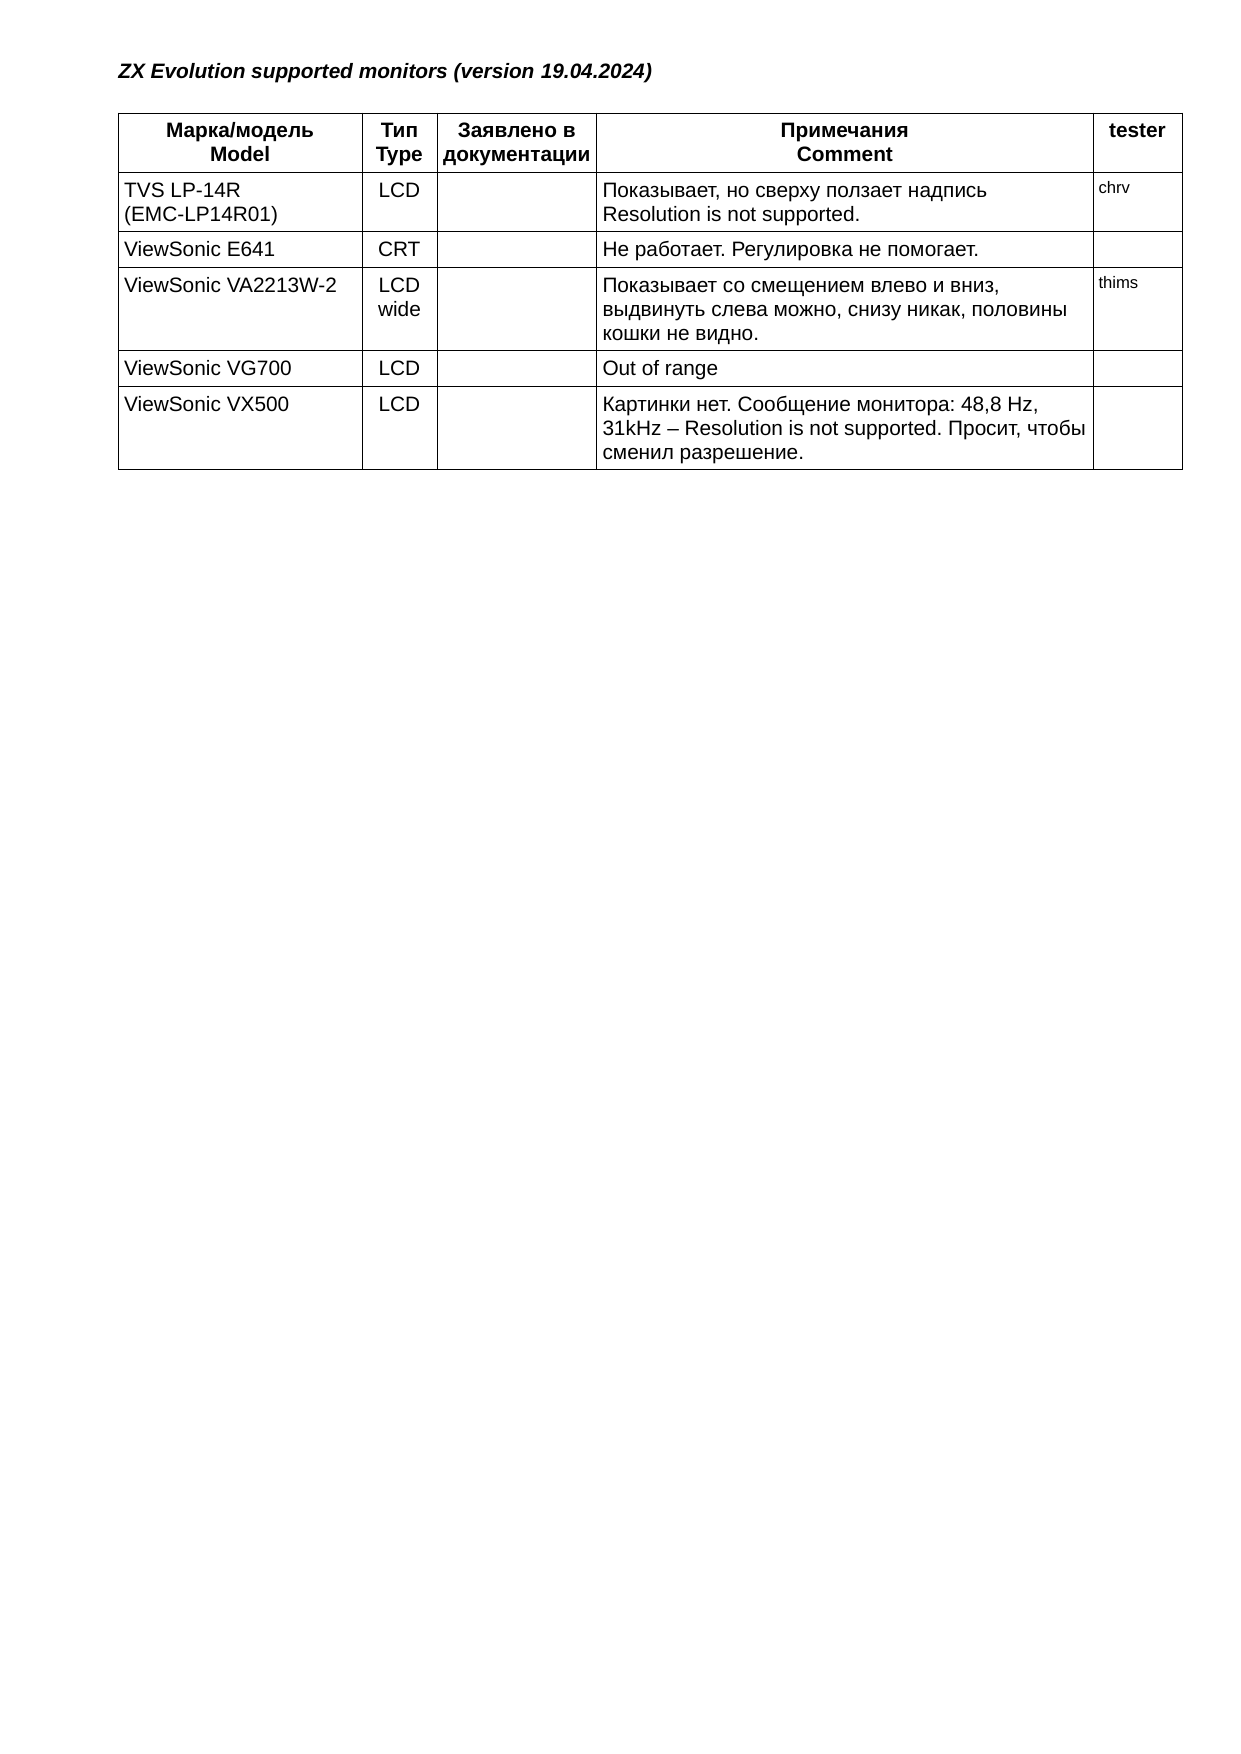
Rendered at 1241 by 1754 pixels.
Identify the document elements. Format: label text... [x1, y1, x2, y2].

table_cell Картинки нет. Сообщение монитора: 48,8 Hz, 31kHz – Resolution is not supported. Просит, чтобы сменил разрешение. [597, 387, 1093, 469]
table_cell LCD [363, 387, 437, 469]
table_cell [1094, 351, 1182, 386]
table_cell LCD wide [363, 268, 437, 350]
table_cell ViewSonic VA2213W-2 [119, 268, 362, 350]
table_cell ViewSonic VX500 [119, 387, 362, 469]
table_cell Не работает. Регулировка не помогает. [597, 232, 1093, 267]
table_cell [1094, 232, 1182, 267]
table_header Тип Type [363, 114, 437, 172]
table_cell Показывает со смещением влево и вниз, выдвинуть слева можно, снизу никак, половины кошки не видно. [597, 268, 1093, 350]
table_cell [438, 268, 596, 350]
table_cell TVS LP-14R (EMC-LP14R01) [119, 173, 362, 231]
table_header Марка/модель Model [119, 114, 362, 172]
table_cell ViewSonic E641 [119, 232, 362, 267]
table_cell thims [1094, 268, 1182, 350]
table_cell LCD [363, 351, 437, 386]
table_cell [438, 387, 596, 469]
table_cell [438, 232, 596, 267]
table_cell Out of range [597, 351, 1093, 386]
table_header tester [1094, 114, 1182, 172]
table_cell LCD [363, 173, 437, 231]
table_cell chrv [1094, 173, 1182, 231]
table_cell [1094, 387, 1182, 469]
table_cell CRT [363, 232, 437, 267]
table_header Заявлено в документации [438, 114, 596, 172]
table_cell ViewSonic VG700 [119, 351, 362, 386]
table_header Примечания Comment [597, 114, 1093, 172]
table_cell Показывает, но сверху ползает надпись Resolution is not supported. [597, 173, 1093, 231]
table_cell [438, 351, 596, 386]
table_cell [438, 173, 596, 231]
